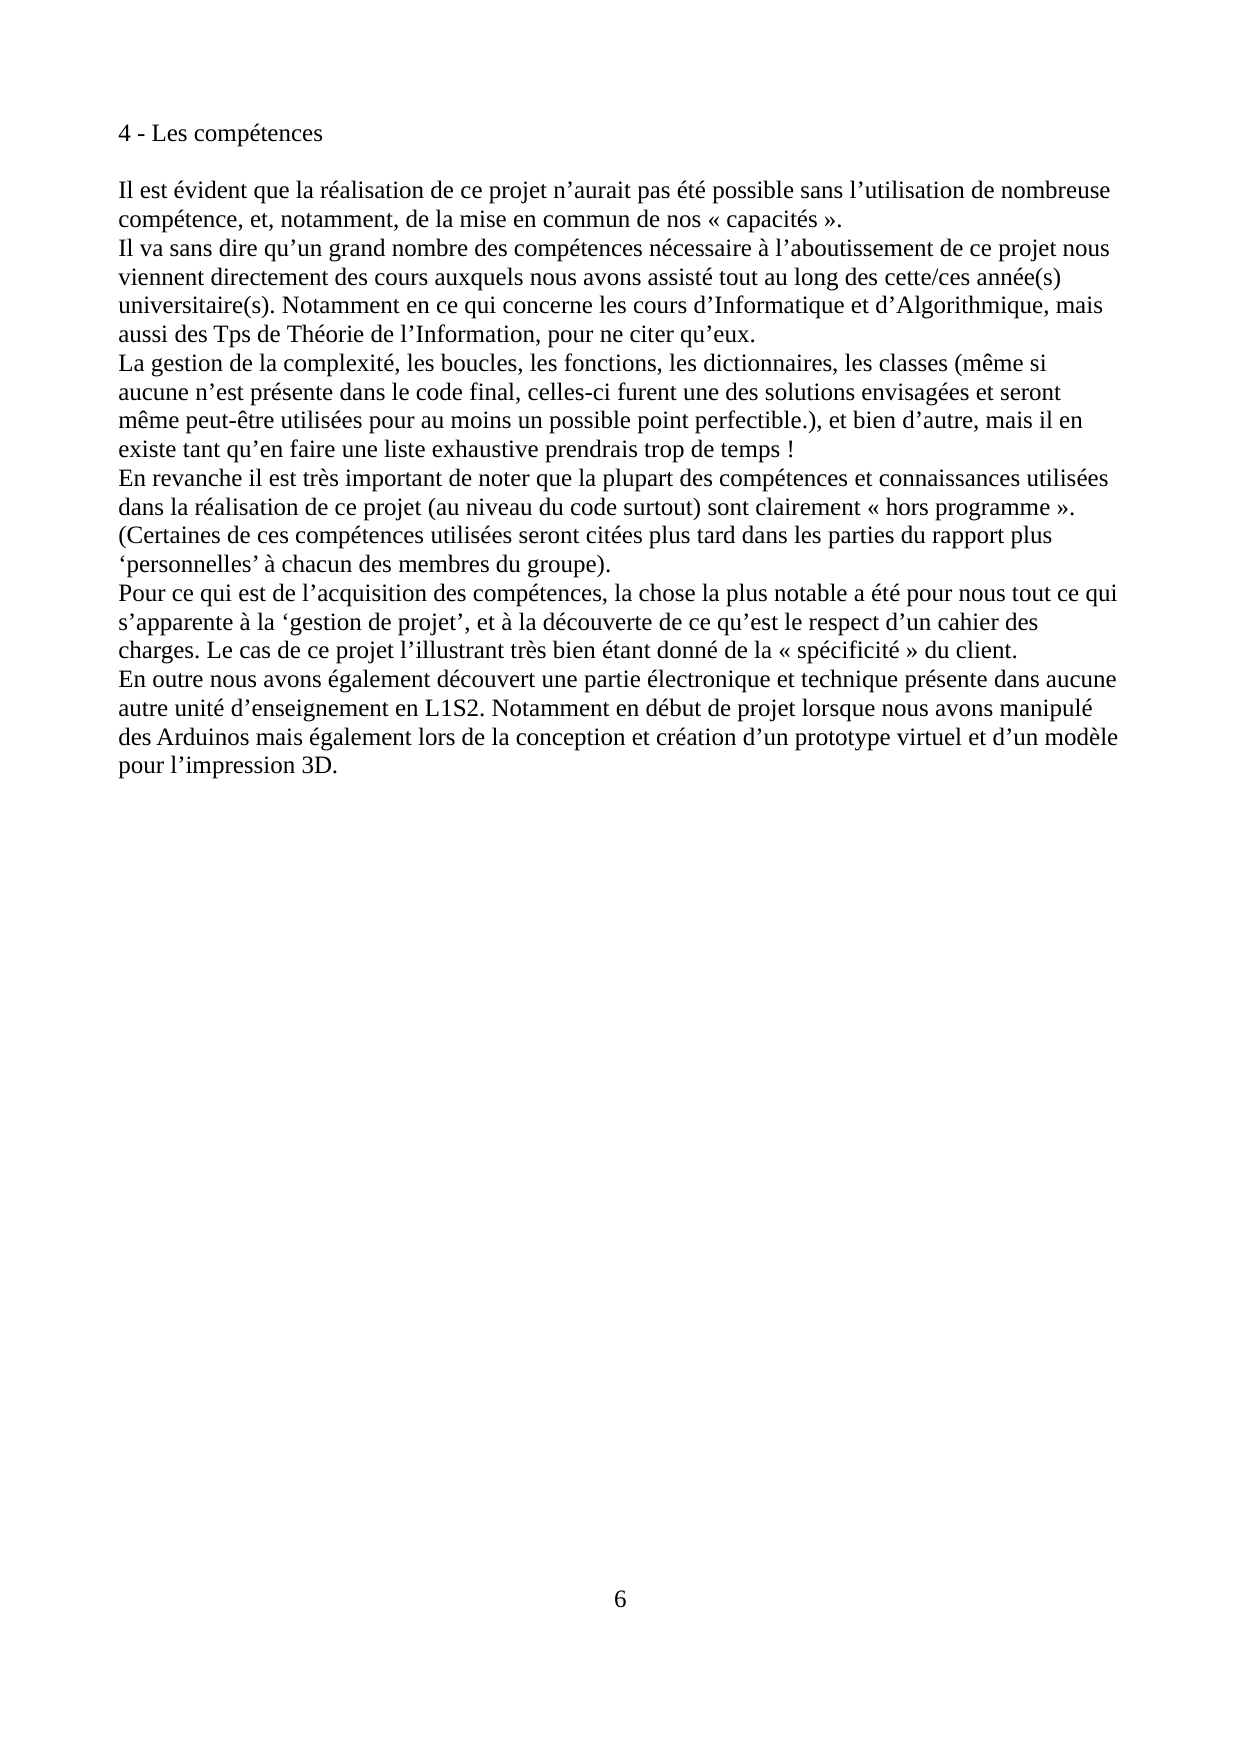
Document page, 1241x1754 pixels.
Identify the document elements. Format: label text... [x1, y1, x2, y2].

text Il est évident que la réalisation de ce projet n’aurait pas été possible sans l’utilisation de nombreuse compétence, et, notamment, de la mise en commun de nos « capacités ». [118, 176, 1122, 233]
text En revanche il est très important de noter que la plupart des compétences et connaissances utilisées dans la réalisation de ce projet (au niveau du code surtout) sont clairement « hors programme ». (Certaines de ces compétences utilisées seront citées plus tard dans les parties du rapport plus ‘personnelles’ à chacun des membres du groupe). [118, 463, 1122, 578]
text 6 [118, 1584, 1122, 1613]
text La gestion de la complexité, les boucles, les fonctions, les dictionnaires, les classes (même si aucune n’est présente dans le code final, celles-ci furent une des solutions envisagées et seront même peut-être utilisées pour au moins un possible point perfectible.), et bien d’autre, mais il en existe tant qu’en faire une liste exhaustive prendrais trop de temps ! [118, 348, 1122, 463]
text En outre nous avons également découvert une partie électronique et technique présente dans aucune autre unité d’enseignement en L1S2. Notamment en début de projet lorsque nous avons manipulé des Arduinos mais également lors de la conception et création d’un prototype virtuel et d’un modèle pour l’impression 3D. [118, 664, 1122, 779]
text 4 - Les compétences [118, 118, 1122, 147]
text Pour ce qui est de l’acquisition des compétences, la chose la plus notable a été pour nous tout ce qui s’apparente à la ‘gestion de projet’, et à la découverte de ce qu’est le respect d’un cahier des charges. Le cas de ce projet l’illustrant très bien étant donné de la « spécificité » du client. [118, 578, 1122, 664]
text Il va sans dire qu’un grand nombre des compétences nécessaire à l’aboutissement de ce projet nous viennent directement des cours auxquels nous avons assisté tout au long des cette/ces année(s) universitaire(s). Notamment en ce qui concerne les cours d’Informatique et d’Algorithmique, mais aussi des Tps de Théorie de l’Information, pour ne citer qu’eux. [118, 233, 1122, 348]
